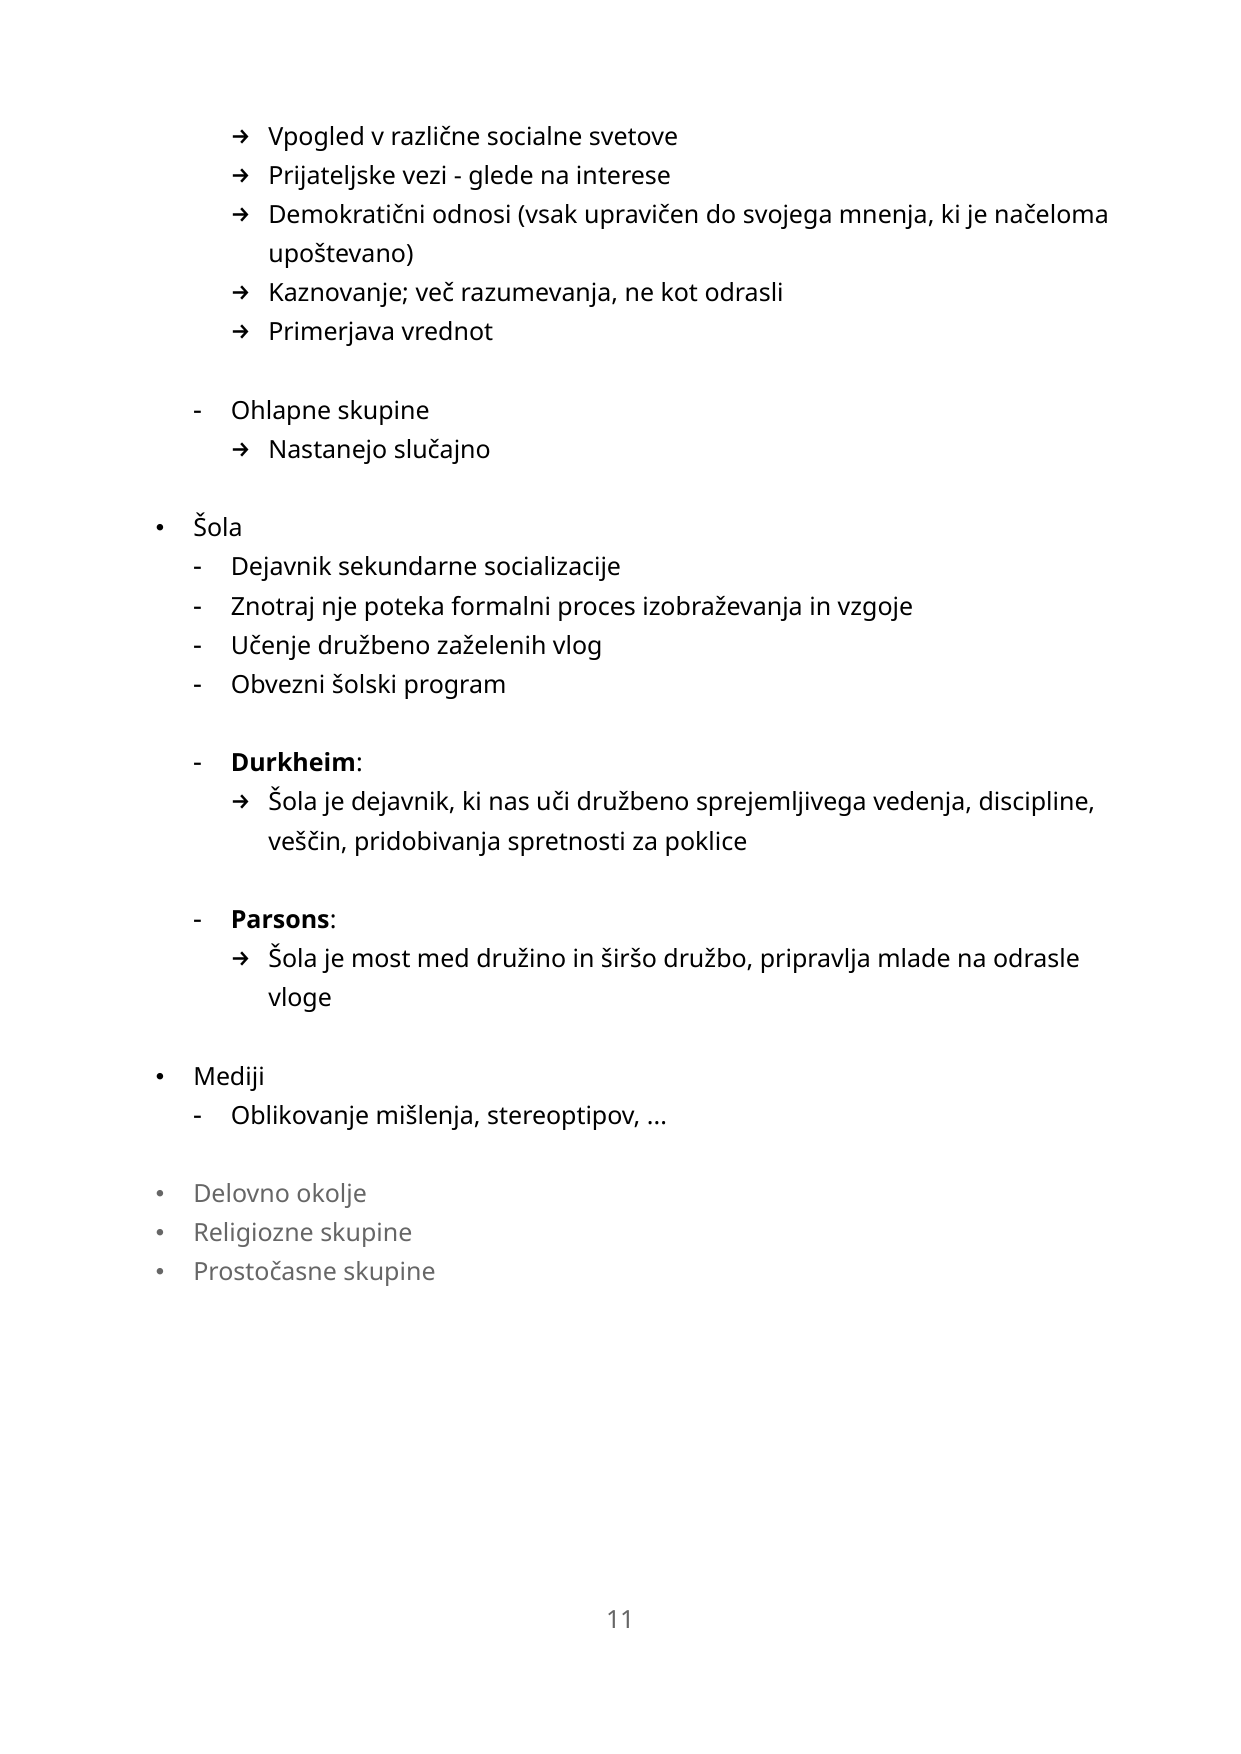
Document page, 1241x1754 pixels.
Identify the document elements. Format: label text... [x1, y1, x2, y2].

list Nastanejo slučajno [231, 431, 1122, 466]
list Demokratični odnosi (vsak upravičen do svojega mnenja, ki je načeloma upoštevano) [231, 196, 1122, 270]
list Šola [156, 510, 1122, 544]
list Obvezni šolski program [193, 666, 1122, 701]
list Oblikovanje mišlenja, stereoptipov, ... [193, 1097, 1122, 1131]
list Durkheim: [193, 745, 1122, 779]
list Kaznovanje; več razumevanja, ne kot odrasli [231, 275, 1122, 309]
list Prostočasne skupine [156, 1254, 1122, 1288]
list Primerjava vrednot [231, 314, 1122, 348]
list Mediji [156, 1058, 1122, 1092]
list Dejavnik sekundarne socializacije [193, 549, 1122, 583]
list Znotraj nje poteka formalni proces izobraževanja in vzgoje [193, 588, 1122, 622]
list Šola je most med družino in širšo družbo, pripravlja mlade na odrasle vloge [231, 941, 1122, 1014]
list Delovno okolje [156, 1176, 1122, 1210]
list Vpogled v različne socialne svetove [231, 118, 1122, 152]
list Ohlapne skupine [193, 392, 1122, 426]
list Šola je dejavnik, ki nas uči družbeno sprejemljivega vedenja, discipline, veščin, pridobivanja spretnosti za poklice [231, 784, 1122, 857]
list Prijateljske vezi - glede na interese [231, 157, 1122, 191]
list Učenje družbeno zaželenih vlog [193, 627, 1122, 661]
list Parsons: [193, 901, 1122, 936]
list Religiozne skupine [156, 1215, 1122, 1249]
